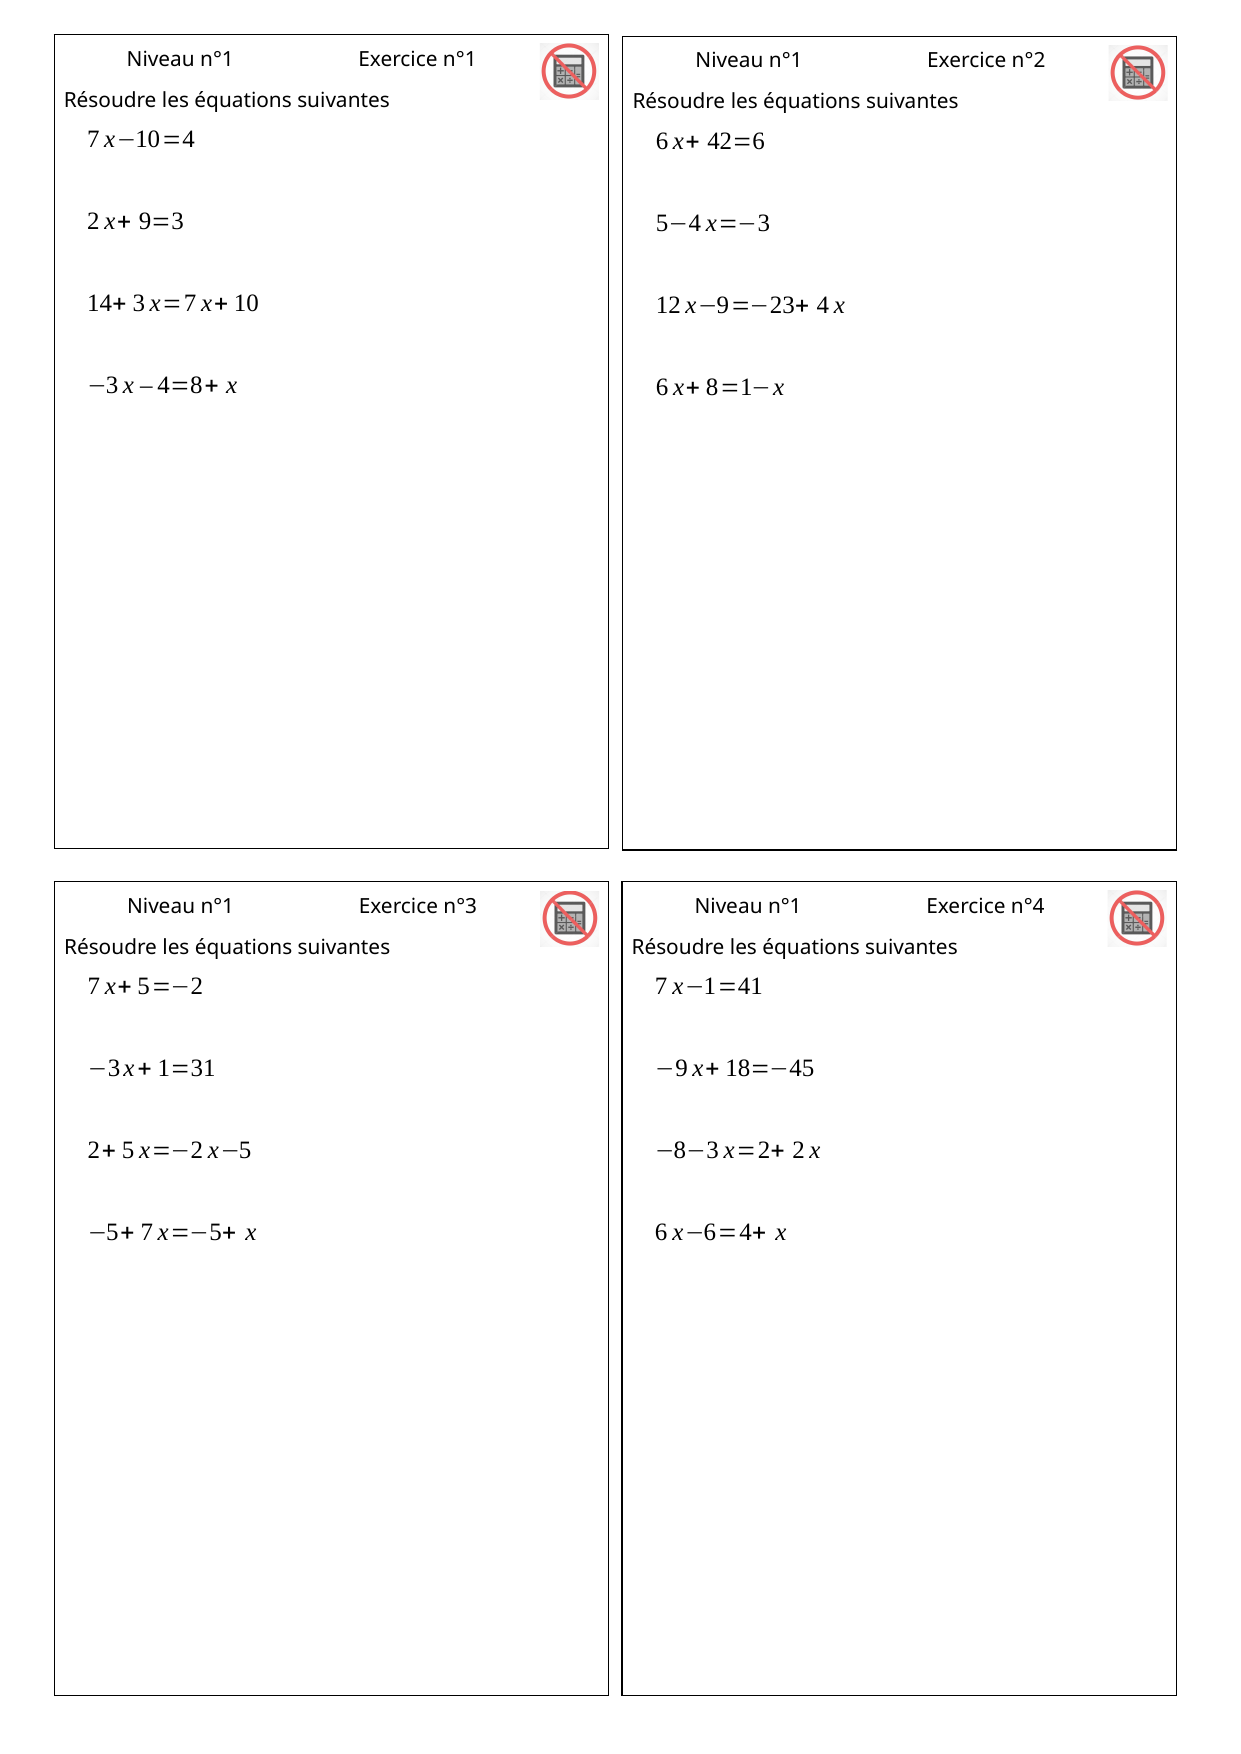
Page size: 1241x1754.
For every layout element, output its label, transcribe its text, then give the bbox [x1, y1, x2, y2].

text Niveau n°1 Exercice n°3 [64, 891, 540, 919]
text Résoudre les équations suivantes [623, 882, 1176, 1695]
picture [539, 43, 599, 100]
picture [540, 891, 600, 947]
text Niveau n°1 Exercice n°4 [631, 891, 1107, 919]
text Niveau n°1 Exercice n°2 [632, 46, 1108, 74]
text Niveau n°1 Exercice n°1 [63, 44, 539, 72]
text Résoudre les équations suivantes [63, 85, 599, 113]
picture [1108, 45, 1168, 101]
text Résoudre les équations suivantes [55, 882, 608, 1695]
picture [1107, 890, 1167, 947]
text Résoudre les équations suivantes [632, 86, 1167, 115]
text Résoudre les équations suivantes [64, 932, 599, 960]
text Résoudre les équations suivantes [631, 932, 1167, 960]
